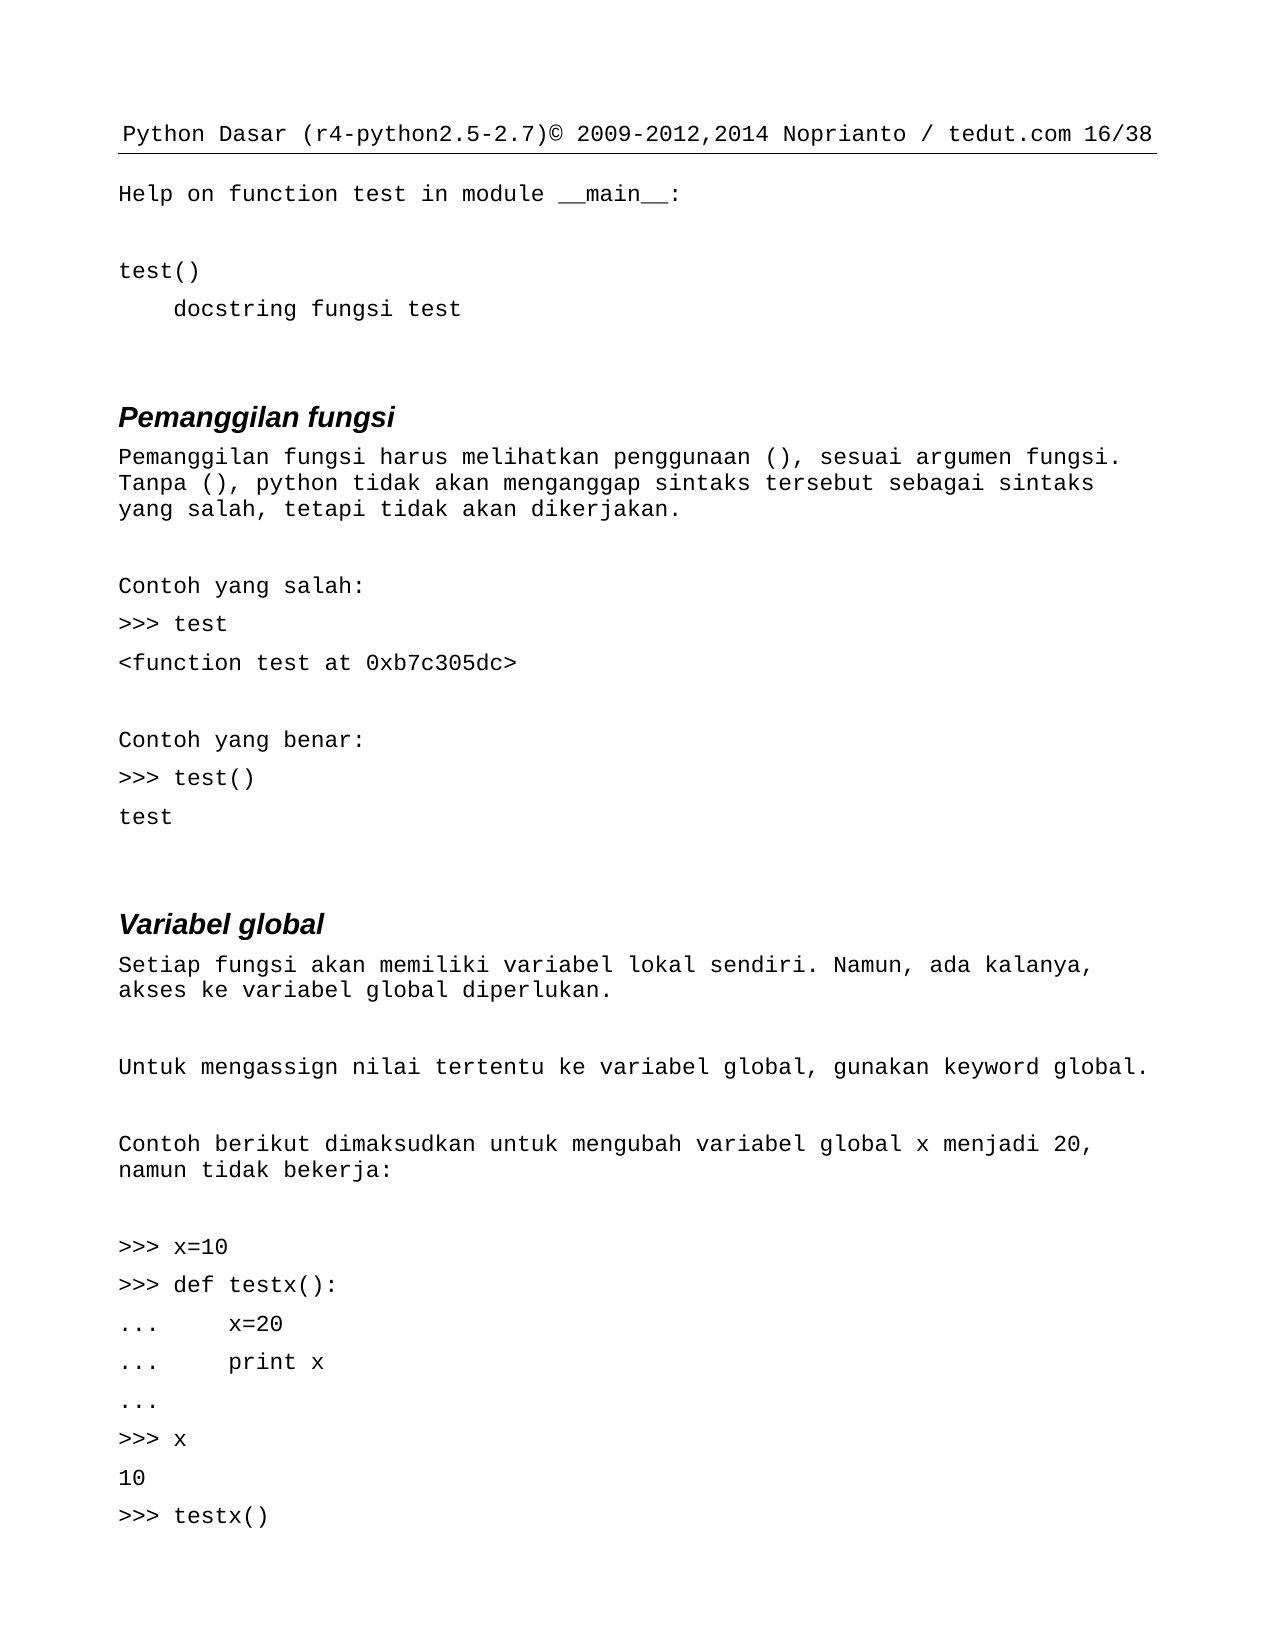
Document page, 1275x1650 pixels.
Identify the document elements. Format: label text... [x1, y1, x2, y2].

text Untuk mengassign nilai tertentu ke variabel global, gunakan keyword global. [118, 1056, 1157, 1082]
text >>> testx() [118, 1504, 1157, 1530]
text >>> test [118, 613, 1157, 639]
text test [118, 805, 1157, 831]
subtitle Pemanggilan fungsi [118, 399, 1157, 433]
text Contoh yang benar: [118, 728, 1157, 754]
text Pemanggilan fungsi harus melihatkan penggunaan (), sesuai argumen fungsi. Tanpa (), python tidak akan menganggap sintaks tersebut sebagai sintaks yang salah, tetapi tidak akan dikerjakan. [118, 446, 1157, 523]
text Help on function test in module __main__: [118, 182, 1157, 208]
text ... x=20 [118, 1312, 1157, 1338]
text <function test at 0xb7c305dc> [118, 651, 1157, 677]
text Setiap fungsi akan memiliki variabel lokal sendiri. Namun, ada kalanya, akses ke variabel global diperlukan. [118, 953, 1157, 1005]
text >>> test() [118, 767, 1157, 792]
text >>> x [118, 1428, 1157, 1453]
text >>> x=10 [118, 1235, 1157, 1261]
text Contoh yang salah: [118, 574, 1157, 600]
text test() [118, 259, 1157, 285]
text Contoh berikut dimaksudkan untuk mengubah variabel global x menjadi 20, namun tidak bekerja: [118, 1133, 1157, 1184]
text ... [118, 1389, 1157, 1415]
text 10 [118, 1466, 1157, 1492]
subtitle Variabel global [118, 907, 1157, 940]
text >>> def testx(): [118, 1274, 1157, 1300]
text ... print x [118, 1351, 1157, 1377]
text docstring fungsi test [118, 298, 1157, 324]
